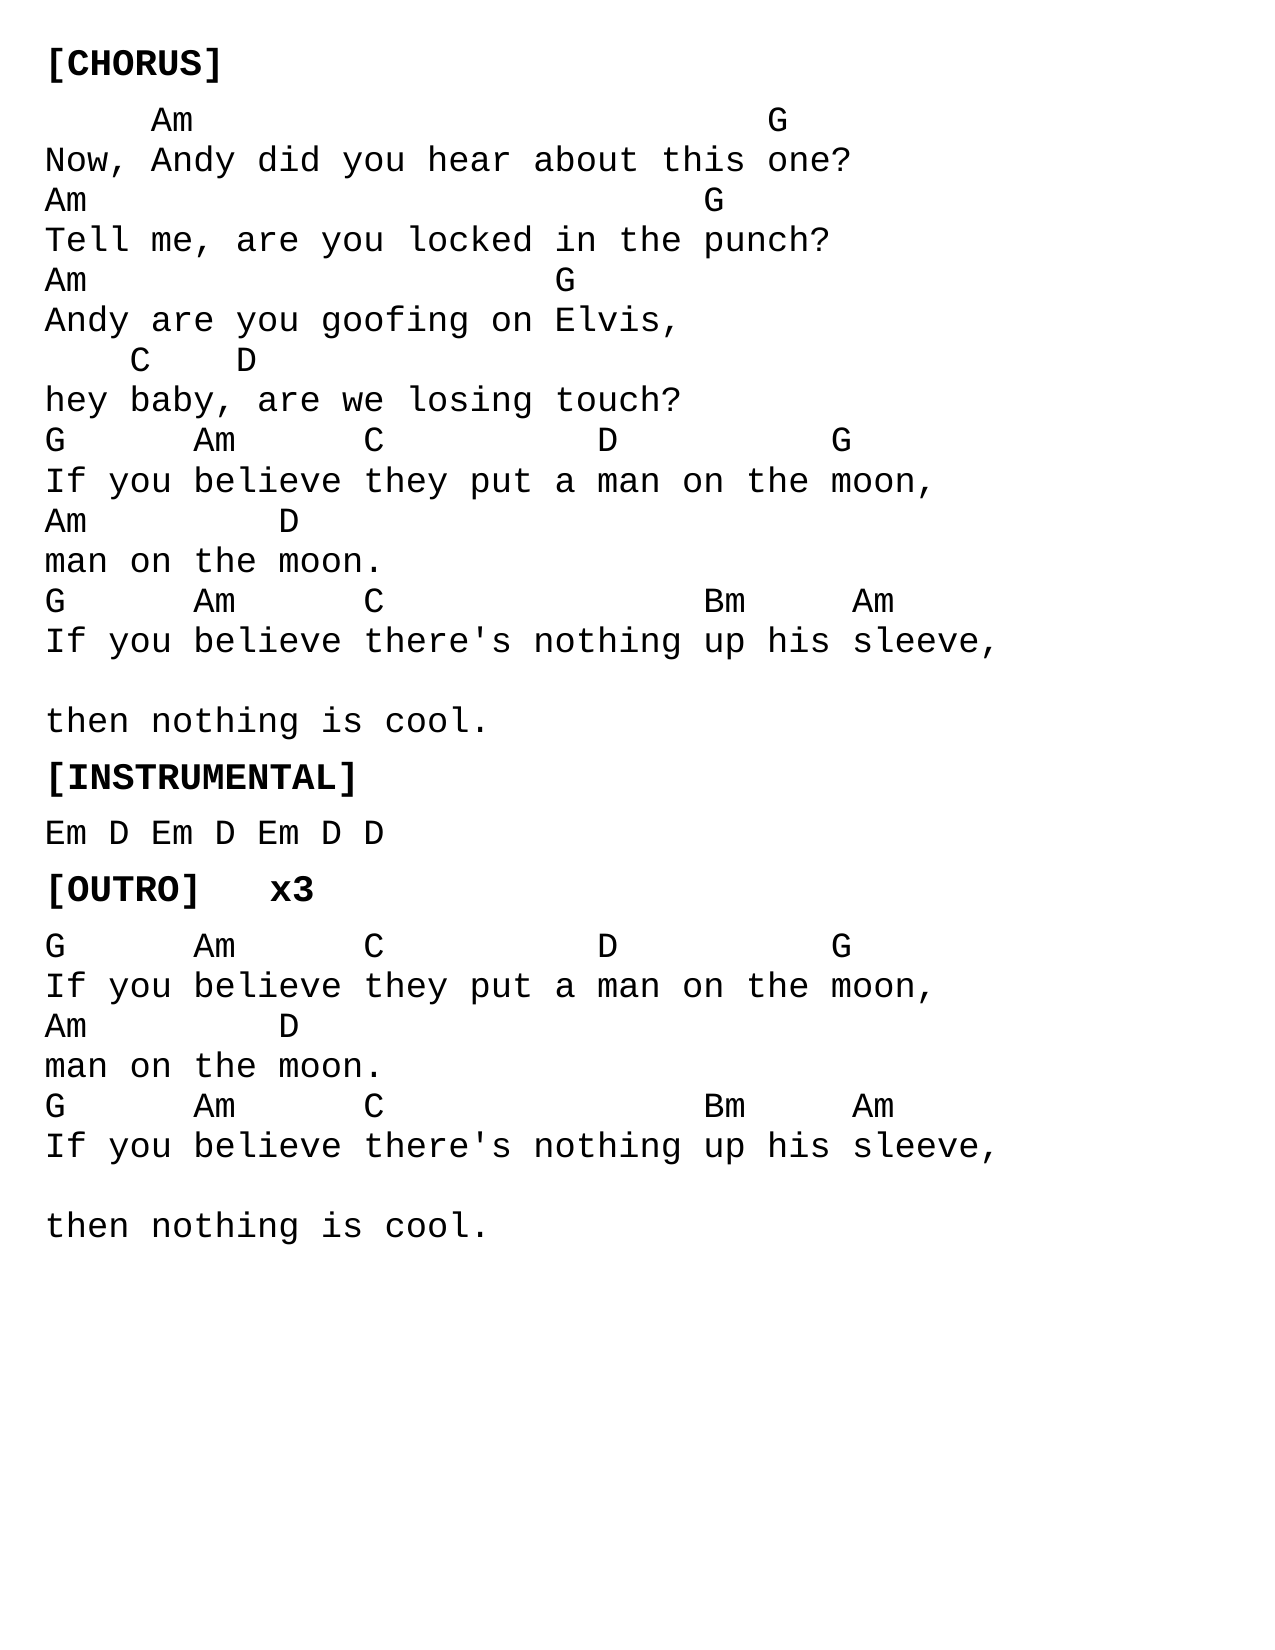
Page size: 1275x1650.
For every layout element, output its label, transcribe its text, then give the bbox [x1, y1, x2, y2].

subtitle [CHORUS] [44, 44, 1231, 87]
text man on the moon. [44, 1048, 1231, 1088]
text Now, Andy did you hear about this one? [44, 142, 1231, 182]
text man on the moon. [44, 543, 1231, 583]
text Tell me, are you locked in the punch? [44, 222, 1231, 262]
text Am G [44, 182, 1231, 222]
text Am G [44, 262, 1231, 302]
text G Am C D G [44, 927, 1231, 968]
text then nothing is cool. [44, 703, 1231, 743]
text Am D [44, 1008, 1231, 1048]
text If you believe there's nothing up his sleeve, [44, 623, 1231, 663]
text Am D [44, 503, 1231, 543]
text then nothing is cool. [44, 1208, 1231, 1248]
text G Am C D G [44, 422, 1231, 462]
text Andy are you goofing on Elvis, [44, 302, 1231, 342]
subtitle [OUTRO] x3 [44, 870, 1231, 913]
text G Am C Bm Am [44, 583, 1231, 623]
text If you believe they put a man on the moon, [44, 968, 1231, 1008]
text If you believe there's nothing up his sleeve, [44, 1128, 1231, 1168]
text If you believe they put a man on the moon, [44, 462, 1231, 503]
text hey baby, are we losing touch? [44, 382, 1231, 422]
text Am G [44, 102, 1231, 142]
subtitle [INSTRUMENTAL] [44, 758, 1231, 801]
text C D [44, 342, 1231, 382]
text Em D Em D Em D D [44, 815, 1231, 855]
text G Am C Bm Am [44, 1088, 1231, 1128]
